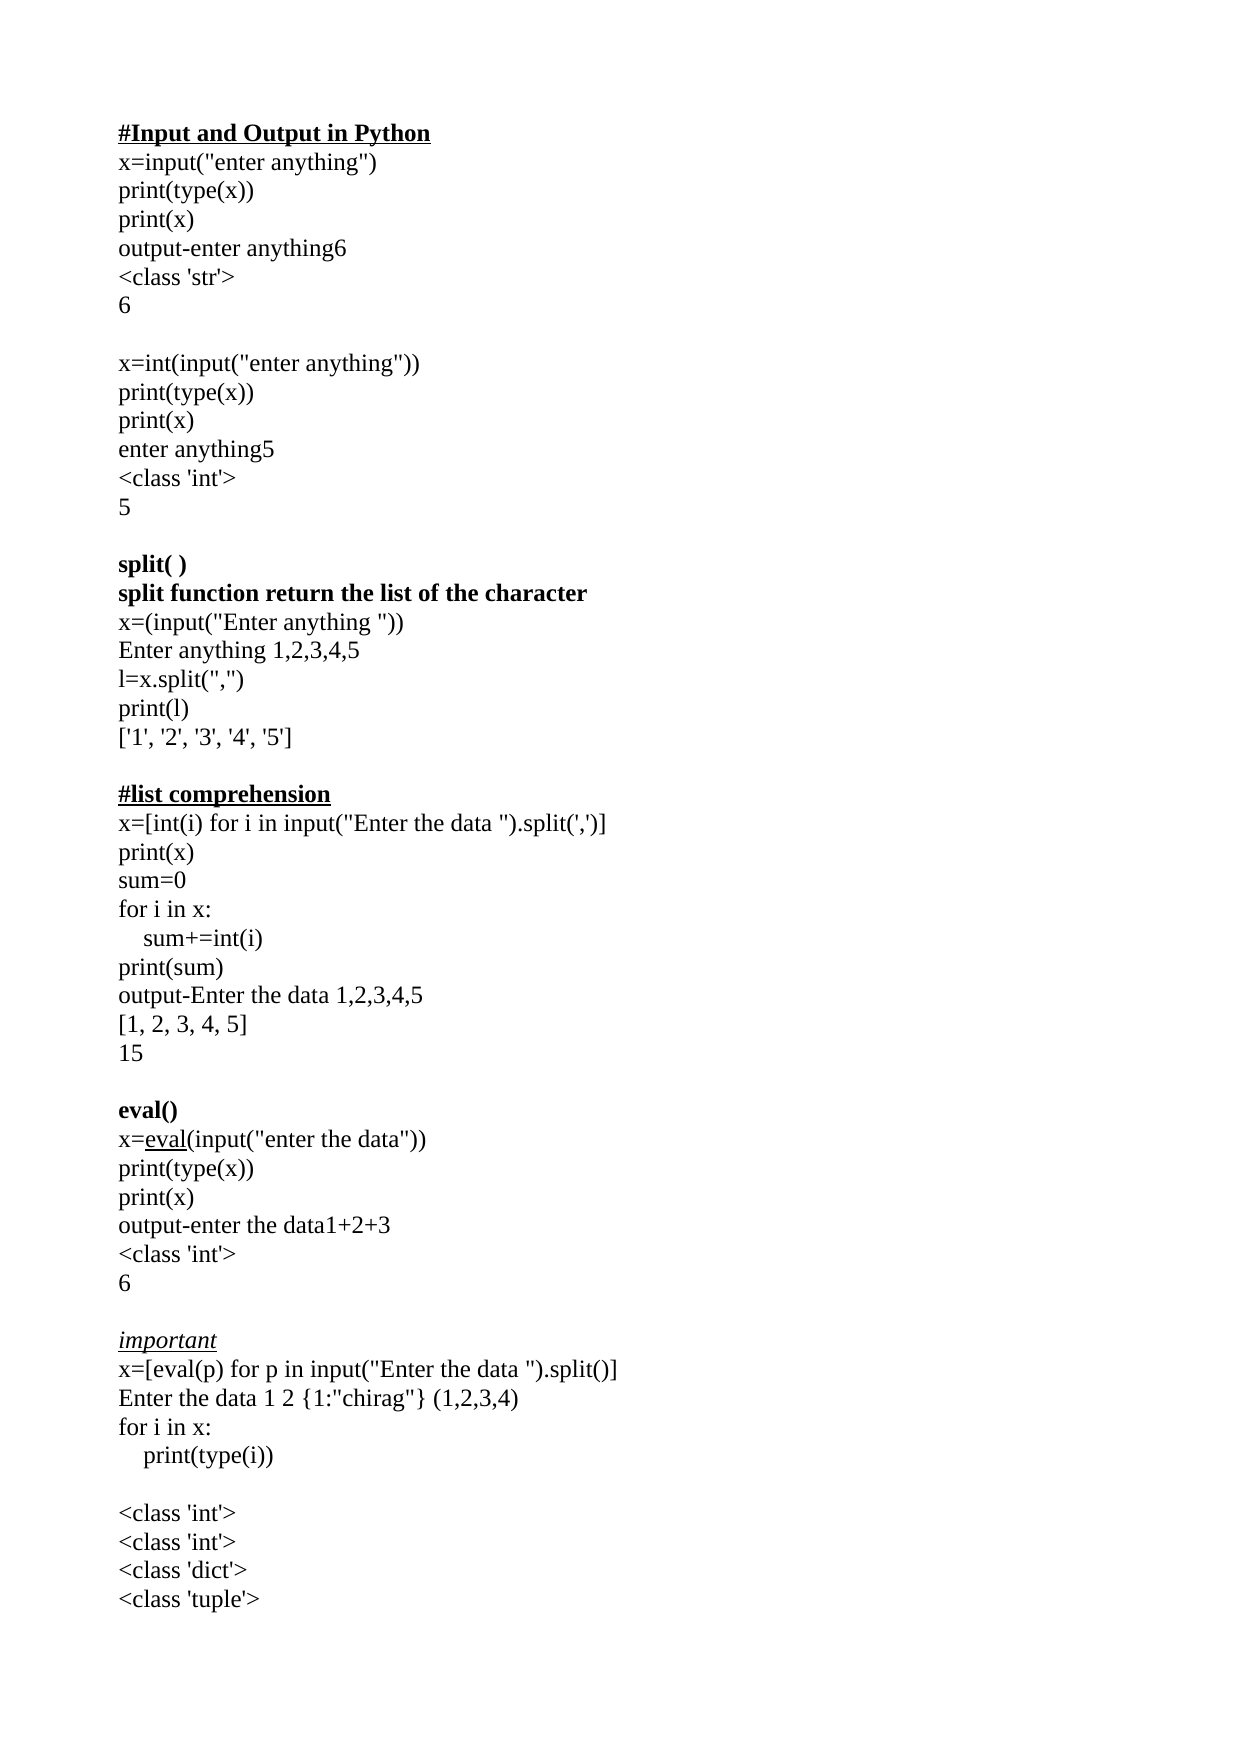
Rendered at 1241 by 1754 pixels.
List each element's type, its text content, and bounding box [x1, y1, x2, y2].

text sum+=int(i) [118, 923, 1122, 952]
text split function return the list of the character [118, 578, 1122, 607]
text <class 'int'> [118, 1498, 1122, 1527]
text enter anything5 [118, 434, 1122, 463]
text print(sum) [118, 952, 1122, 981]
text #list comprehension [118, 779, 1122, 808]
text print(type(x)) [118, 1153, 1122, 1182]
text <class 'tuple'> [118, 1584, 1122, 1613]
text print(x) [118, 837, 1122, 866]
text x=[eval(p) for p in input("Enter the data ").split()] [118, 1354, 1122, 1383]
text print(type(x)) [118, 377, 1122, 406]
text <class 'int'> [118, 463, 1122, 492]
text output-Enter the data 1,2,3,4,5 [118, 981, 1122, 1009]
text x=[int(i) for i in input("Enter the data ").split(',')] [118, 808, 1122, 837]
text print(type(x)) [118, 176, 1122, 204]
text output-enter the data1+2+3 [118, 1211, 1122, 1239]
text x=eval(input("enter the data")) [118, 1124, 1122, 1153]
text output-enter anything6 [118, 233, 1122, 262]
text #Input and Output in Python [118, 118, 1122, 147]
text x=(input("Enter anything ")) [118, 607, 1122, 636]
text 6 [118, 291, 1122, 319]
text <class 'int'> [118, 1527, 1122, 1556]
text [1, 2, 3, 4, 5] [118, 1009, 1122, 1038]
text print(l) [118, 693, 1122, 722]
text <class 'int'> [118, 1239, 1122, 1268]
text print(x) [118, 204, 1122, 233]
text 15 [118, 1038, 1122, 1067]
text split( ) [118, 549, 1122, 578]
text print(x) [118, 1182, 1122, 1211]
text ['1', '2', '3', '4', '5'] [118, 722, 1122, 751]
text <class 'str'> [118, 262, 1122, 291]
text for i in x: [118, 894, 1122, 923]
text x=int(input("enter anything")) [118, 348, 1122, 377]
text Enter anything 1,2,3,4,5 [118, 636, 1122, 664]
text 5 [118, 492, 1122, 521]
text important [118, 1326, 1122, 1354]
text 6 [118, 1268, 1122, 1297]
text l=x.split(",") [118, 664, 1122, 693]
text sum=0 [118, 866, 1122, 894]
text print(x) [118, 406, 1122, 434]
text for i in x: [118, 1412, 1122, 1441]
text <class 'dict'> [118, 1556, 1122, 1584]
text eval() [118, 1096, 1122, 1124]
text x=input("enter anything") [118, 147, 1122, 176]
text Enter the data 1 2 {1:"chirag"} (1,2,3,4) [118, 1383, 1122, 1412]
text print(type(i)) [118, 1441, 1122, 1469]
